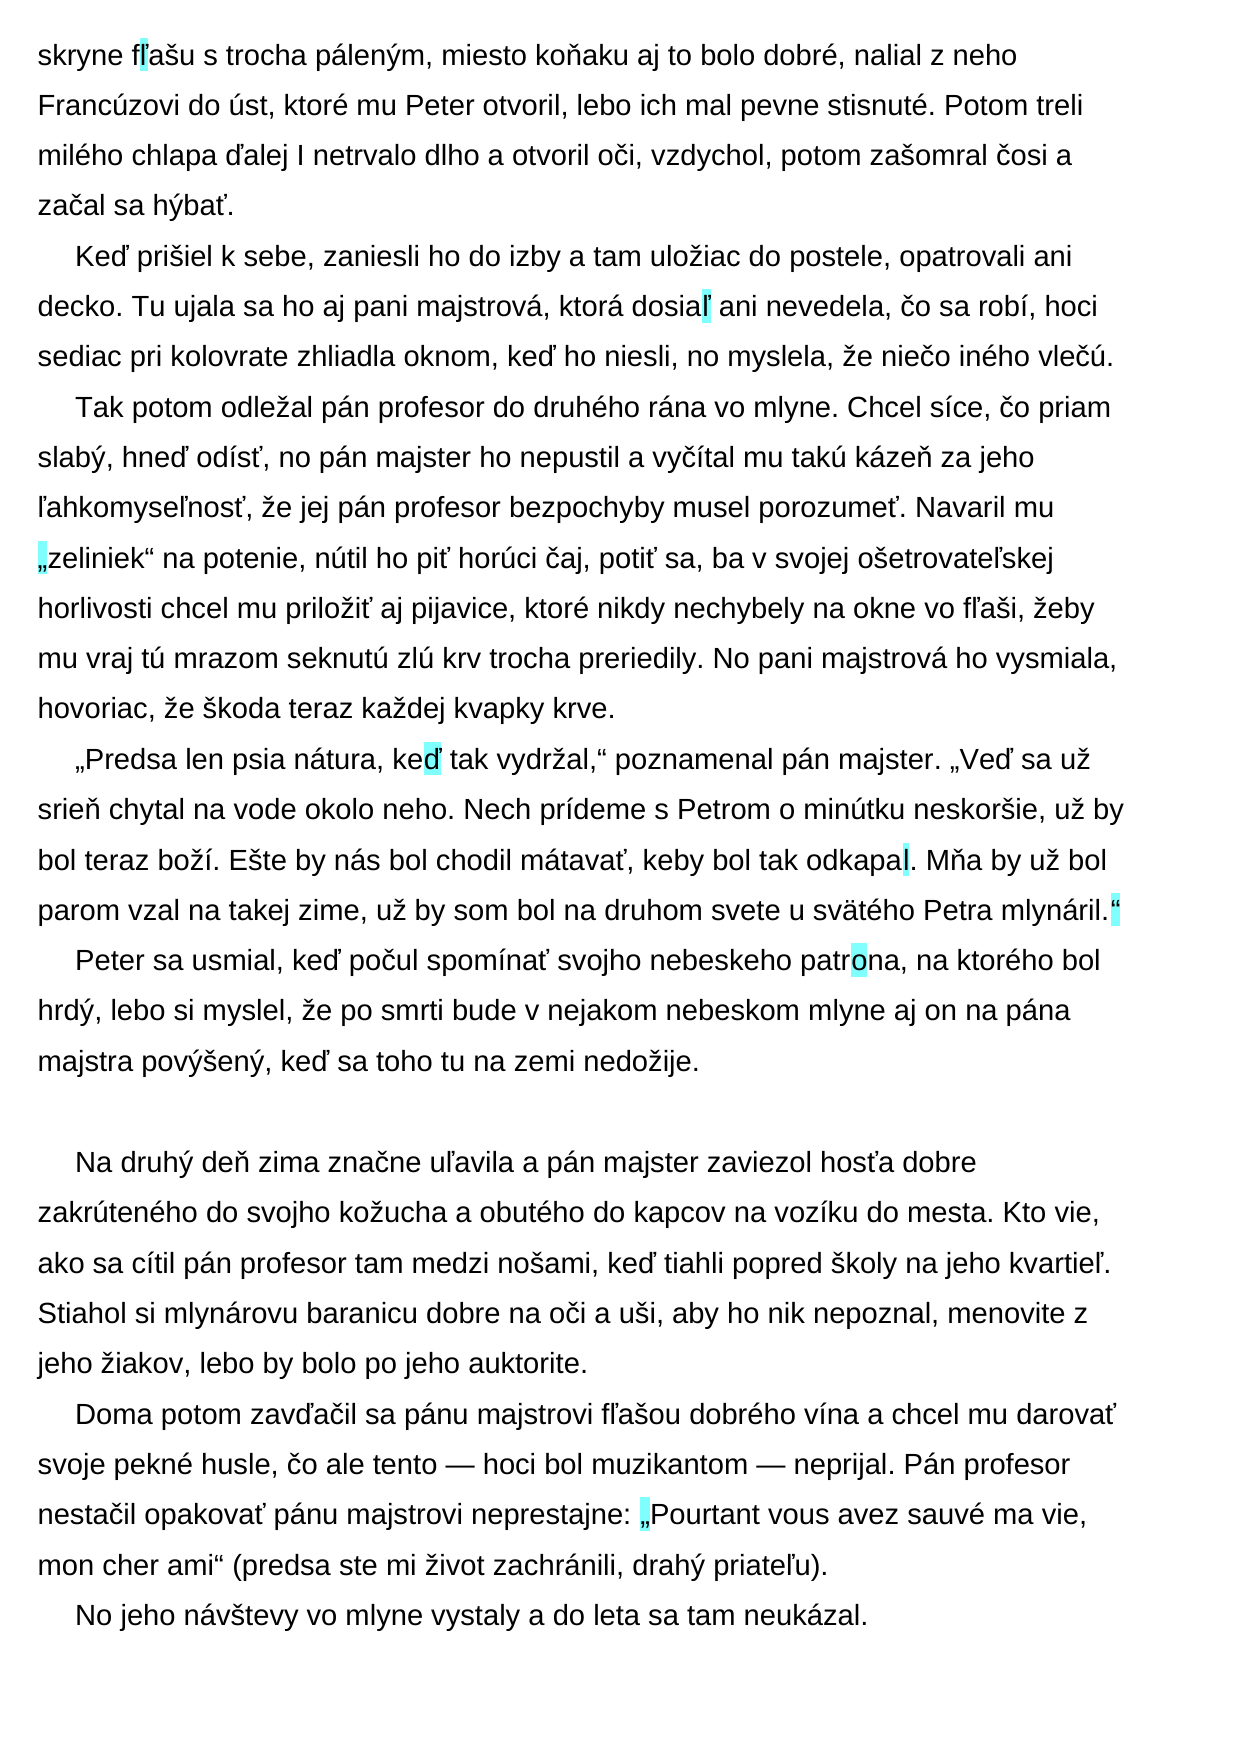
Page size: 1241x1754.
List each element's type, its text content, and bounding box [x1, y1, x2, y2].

text No jeho návštevy vo mlyne vystaly a do leta sa tam neukázal. [37, 1598, 1130, 1631]
text Keď prišiel k sebe, zaniesli ho do izby a tam uložiac do postele, opatrovali ani decko. Tu ujala sa ho aj pani majstrová, ktorá dosiaľ ani neve­dela, čo sa robí, hoci sediac pri kolovrate zhliadla oknom, keď ho niesli, no myslela, že niečo iného vlečú. [37, 239, 1130, 373]
text skryne fľašu s trocha páleným, miesto koňaku aj to bolo dobré, nalial z neho Francúzovi do úst, ktoré mu Peter otvoril, lebo ich mal pevne stisnuté. Potom treli milého chlapa ďalej I netrvalo dlho a otvoril oči, vzdychol, potom zašomral čosi a začal sa hýbať. [37, 37, 1130, 222]
text „Predsa len psia nátura, keď tak vydržal,“ poznamenal pán majster. „Veď sa už srieň chytal na vode okolo neho. Nech prídeme s Petrom o minútku neskoršie, už by bol teraz boží. Ešte by nás bol chodil mátavať, keby bol tak odkapal. Mňa by už bol parom vzal na takej zime, už by som bol na druhom svete u svätého Petra mlynáril.“ [37, 742, 1130, 926]
text Tak potom odležal pán profesor do druhého rána vo mlyne. Chcel síce, čo priam slabý, hneď odísť, no pán majster ho nepustil a vyčítal mu takú kázeň za jeho ľahkomyseľnosť, že jej pán profesor bezpochyby musel porozumeť. Navaril mu „zeliniek“ na potenie, nútil ho piť horúci čaj, potiť sa, ba v svojej ošetrovateľskej horlivosti chcel mu priložiť aj pijavice, ktoré nikdy nechybely na okne vo fľaši, žeby mu vraj tú mrazom seknutú zlú krv trocha preriedily. No pani majstrová ho vysmiala, hovoriac, že škoda teraz každej kvapky krve. [37, 390, 1130, 725]
text Doma potom zavďačil sa pánu majstrovi fľašou dobrého vína a chcel mu darovať svoje pekné husle, čo ale tento — hoci bol muzikantom — neprijal. Pán profesor nestačil opakovať pánu majstrovi neprestajne: „Pourtant vous avez sauvé ma vie, mon cher ami“ (predsa ste mi život za­chránili, drahý priateľu). [37, 1397, 1130, 1581]
text Peter sa usmial, keď počul spomínať svojho nebeskeho patrona, na ktorého bol hrdý, lebo si myslel, že po smrti bude v nejakom nebeskom mlyne aj on na pána majstra povýšený, keď sa toho tu na zemi nedožije. [37, 943, 1130, 1077]
text Na druhý deň zima značne uľavila a pán majster zaviezol hosťa dobre zakrúteného do svojho kožucha a obutého do kapcov na vozíku do mesta. Kto vie, ako sa cítil pán profesor tam medzi nošami, keď tiahli popred školy na jeho kvartieľ. Stiahol si mlynárovu baranicu dobre na oči a uši, aby ho nik nepoznal, menovite z jeho žiakov, lebo by bolo po jeho auktorite. [37, 1145, 1130, 1380]
